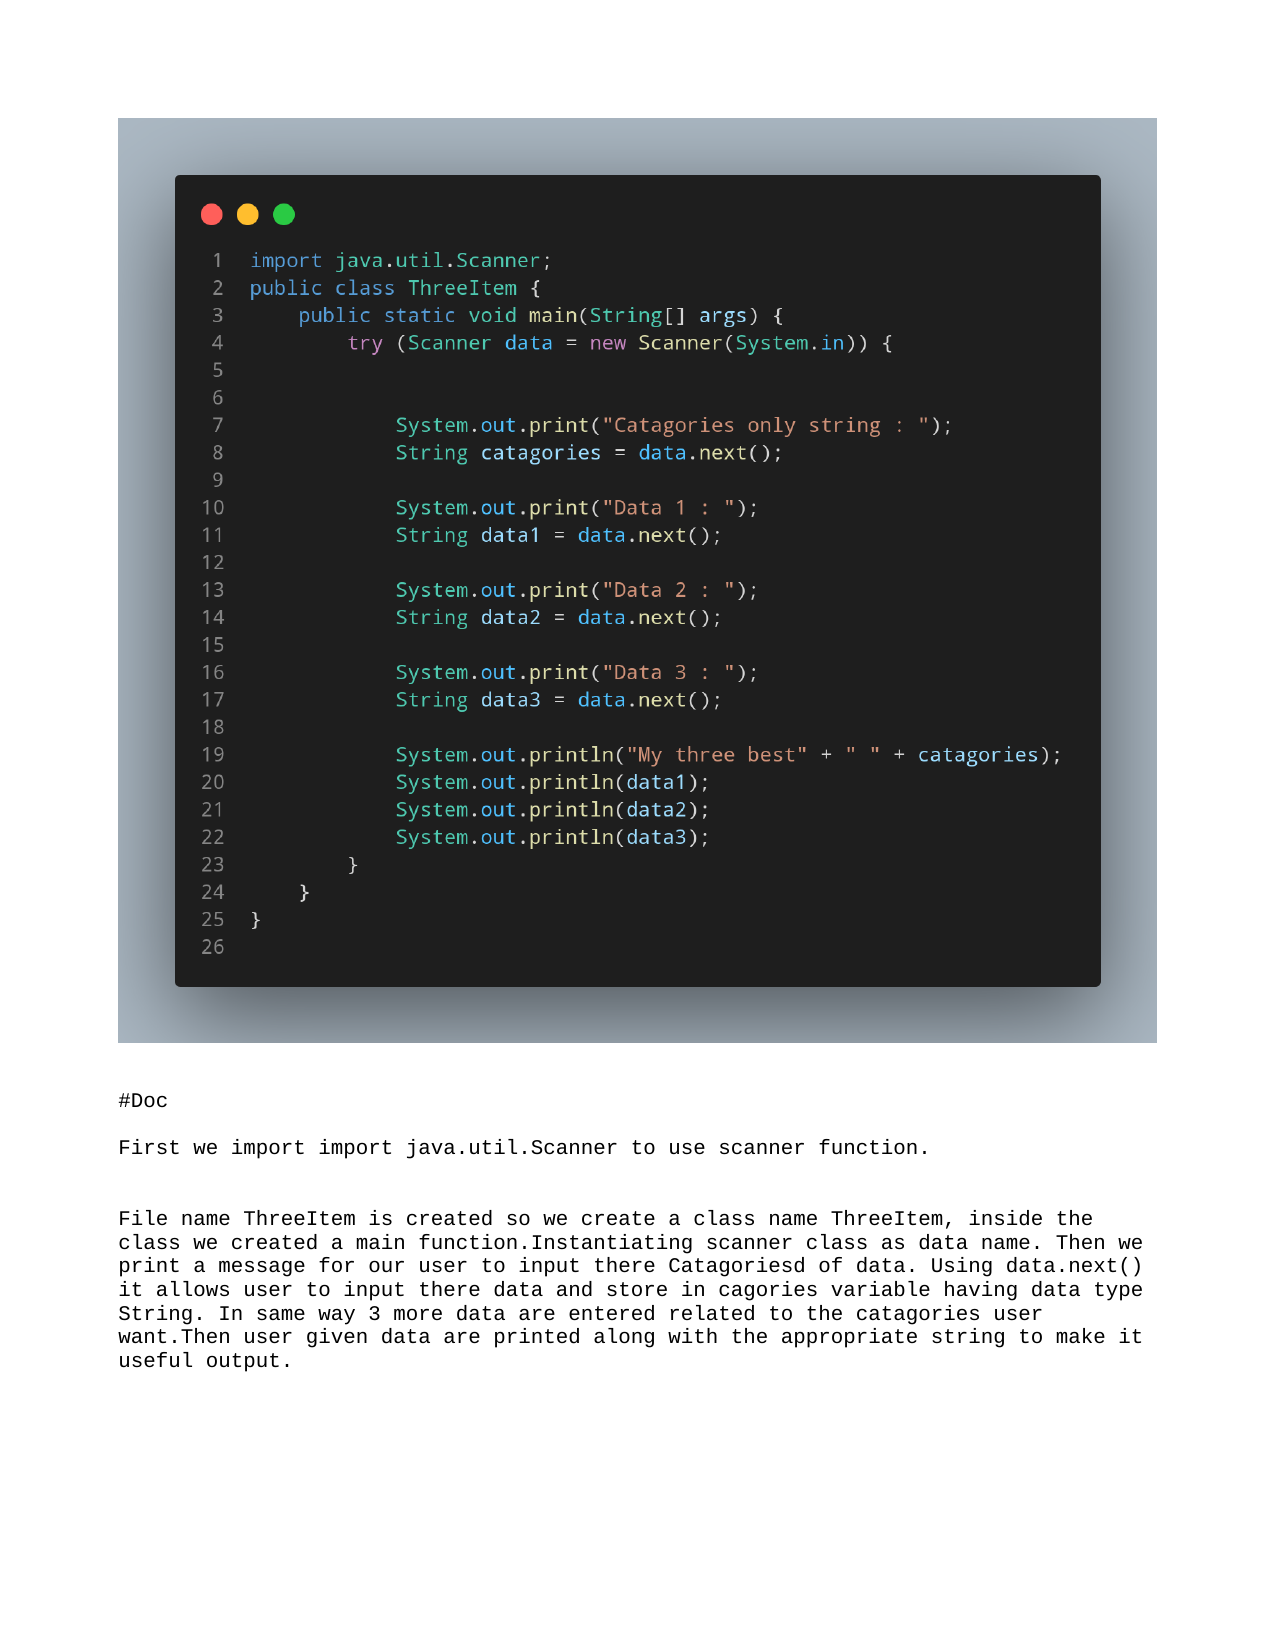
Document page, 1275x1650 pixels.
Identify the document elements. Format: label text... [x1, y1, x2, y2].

text File name ThreeItem is created so we create a class name ThreeItem, inside the class we created a main function.Instantiating scanner class as data name. Then we print a message for our user to input there Catagoriesd of data. Using data.next() it allows user to input there data and store in cagories variable having data type String. In same way 3 more data are entered related to the catagories user want.Then user given data are printed along with the appropriate string to make it useful output. [118, 1208, 1157, 1374]
text #Doc [118, 1090, 1157, 1114]
picture [118, 118, 1157, 1043]
text First we import import java.util.Scanner to use scanner function. [118, 1137, 1157, 1161]
